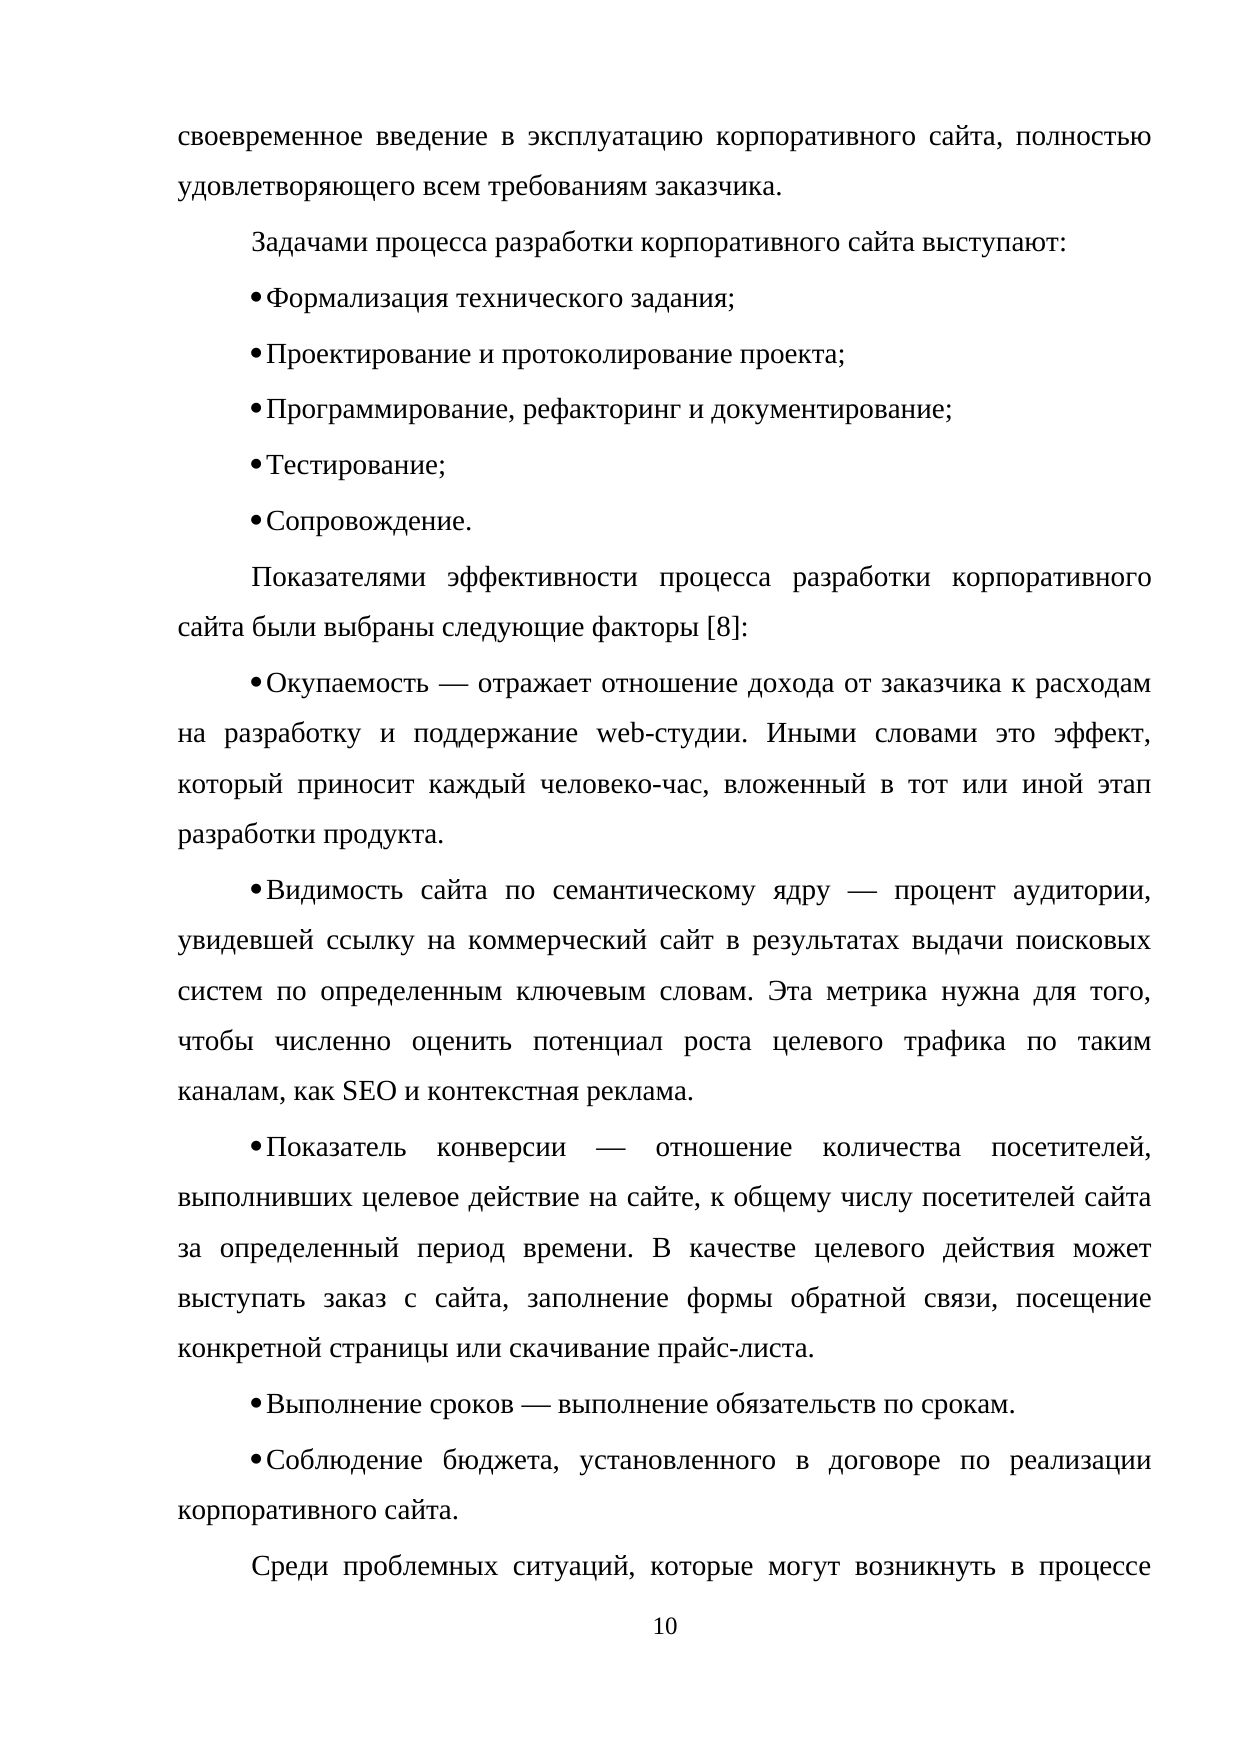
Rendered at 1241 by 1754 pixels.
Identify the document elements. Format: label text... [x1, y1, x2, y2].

text Среди проблемных ситуаций, которые могут возникнуть в процессе [177, 1548, 1152, 1582]
list Выполнение сроков — выполнение обязательств по срокам. [177, 1386, 1152, 1420]
text Показателями эффективности процесса разработки корпоративного сайта были выбраны следующие факторы [8]: [177, 559, 1152, 643]
list Формализация технического задания; [177, 280, 1152, 313]
list Сопровождение. [177, 503, 1152, 537]
list Тестирование; [177, 447, 1152, 481]
list Программирование, рефакторинг и документирование; [177, 392, 1152, 425]
text Задачами процесса разработки корпоративного сайта выступают: [177, 224, 1152, 258]
list Проектирование и протоколирование проекта; [177, 336, 1152, 369]
list Видимость сайта по семантическому ядру — процент аудитории, увидевшей ссылку на коммерческий сайт в результатах выдачи поисковых систем по определенным ключевым словам. Эта метрика нужна для того, чтобы численно оценить потенциал роста целевого трафика по таким каналам, как SEO и контекстная реклама. [177, 872, 1152, 1107]
list Окупаемость — отражает отношение дохода от заказчика к расходам на разработку и поддержание web-студии. Иными словами это эффект, который приносит каждый человеко-час, вложенный в тот или иной этап разработки продукта. [177, 665, 1152, 850]
text своевременное введение в эксплуатацию корпоративного сайта, полностью удовлетворяющего всем требованиям заказчика. [177, 118, 1152, 202]
list Соблюдение бюджета, установленного в договоре по реализации корпоративного сайта. [177, 1442, 1152, 1526]
list Показатель конверсии — отношение количества посетителей, выполнивших целевое действие на сайте, к общему числу посетителей сайта за определенный период времени. В качестве целевого действия может выступать заказ с сайта, заполнение формы обратной связи, посещение конкретной страницы или скачивание прайс-листа. [177, 1129, 1152, 1364]
